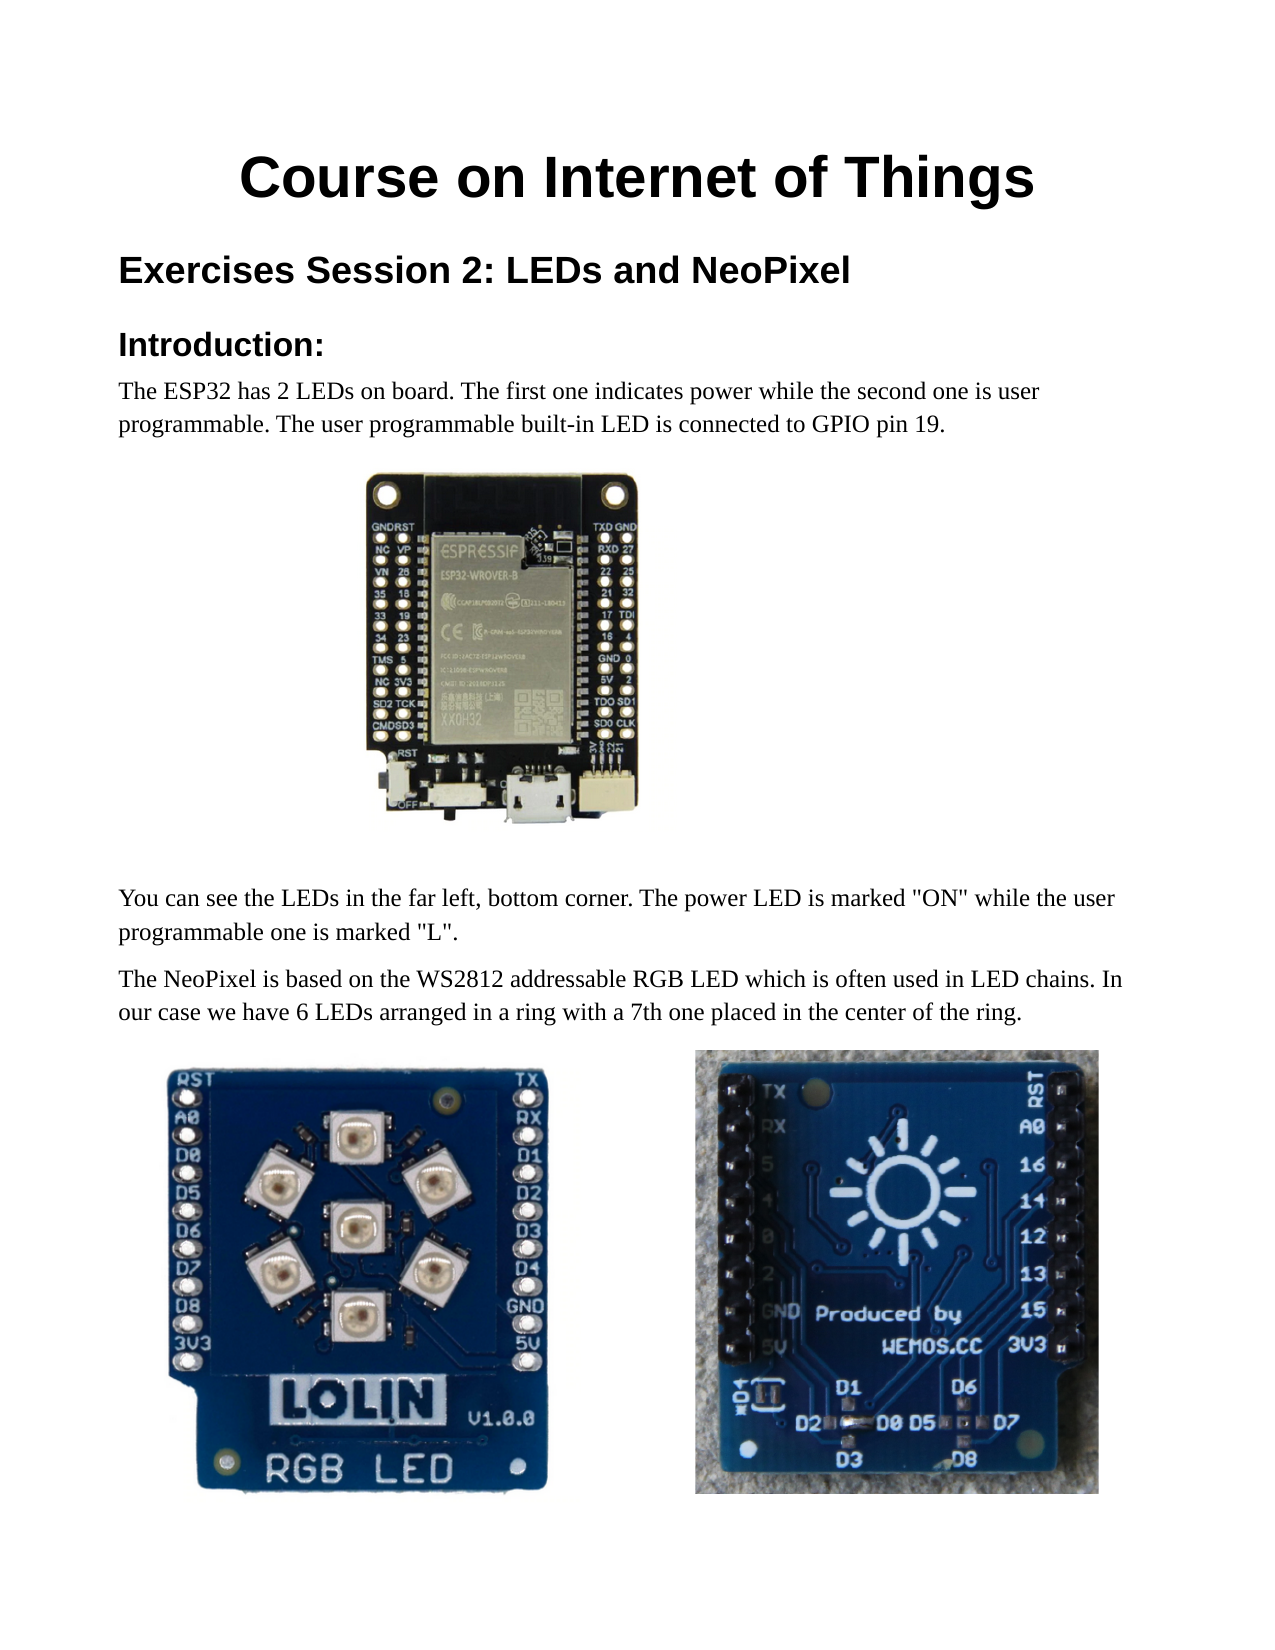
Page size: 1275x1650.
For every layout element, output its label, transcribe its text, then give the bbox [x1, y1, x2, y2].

title Course on Internet of Things [118, 143, 1157, 210]
picture [123, 1050, 582, 1504]
text The ESP32 has 2 LEDs on board. The first one indicates power while the second one is user programmable. The user programmable built-in LED is connected to GPIO pin 19. [118, 376, 1157, 438]
subtitle Exercises Session 2: LEDs and NeoPixel [118, 248, 1157, 291]
table_header [118, 1045, 637, 1528]
text You can see the LEDs in the far left, bottom corner. The power LED is marked "ON" while the user programmable one is marked "L". [118, 883, 1157, 945]
picture [316, 456, 678, 832]
text The NeoPixel is based on the WS2812 addressable RGB LED which is often used in LED chains. In our case we have 6 LEDs arranged in a ring with a 7th one placed in the center of the ring. [118, 964, 1157, 1026]
picture [695, 1050, 1099, 1494]
table_header [638, 1045, 1157, 1528]
subtitle Introduction: [118, 325, 1157, 363]
